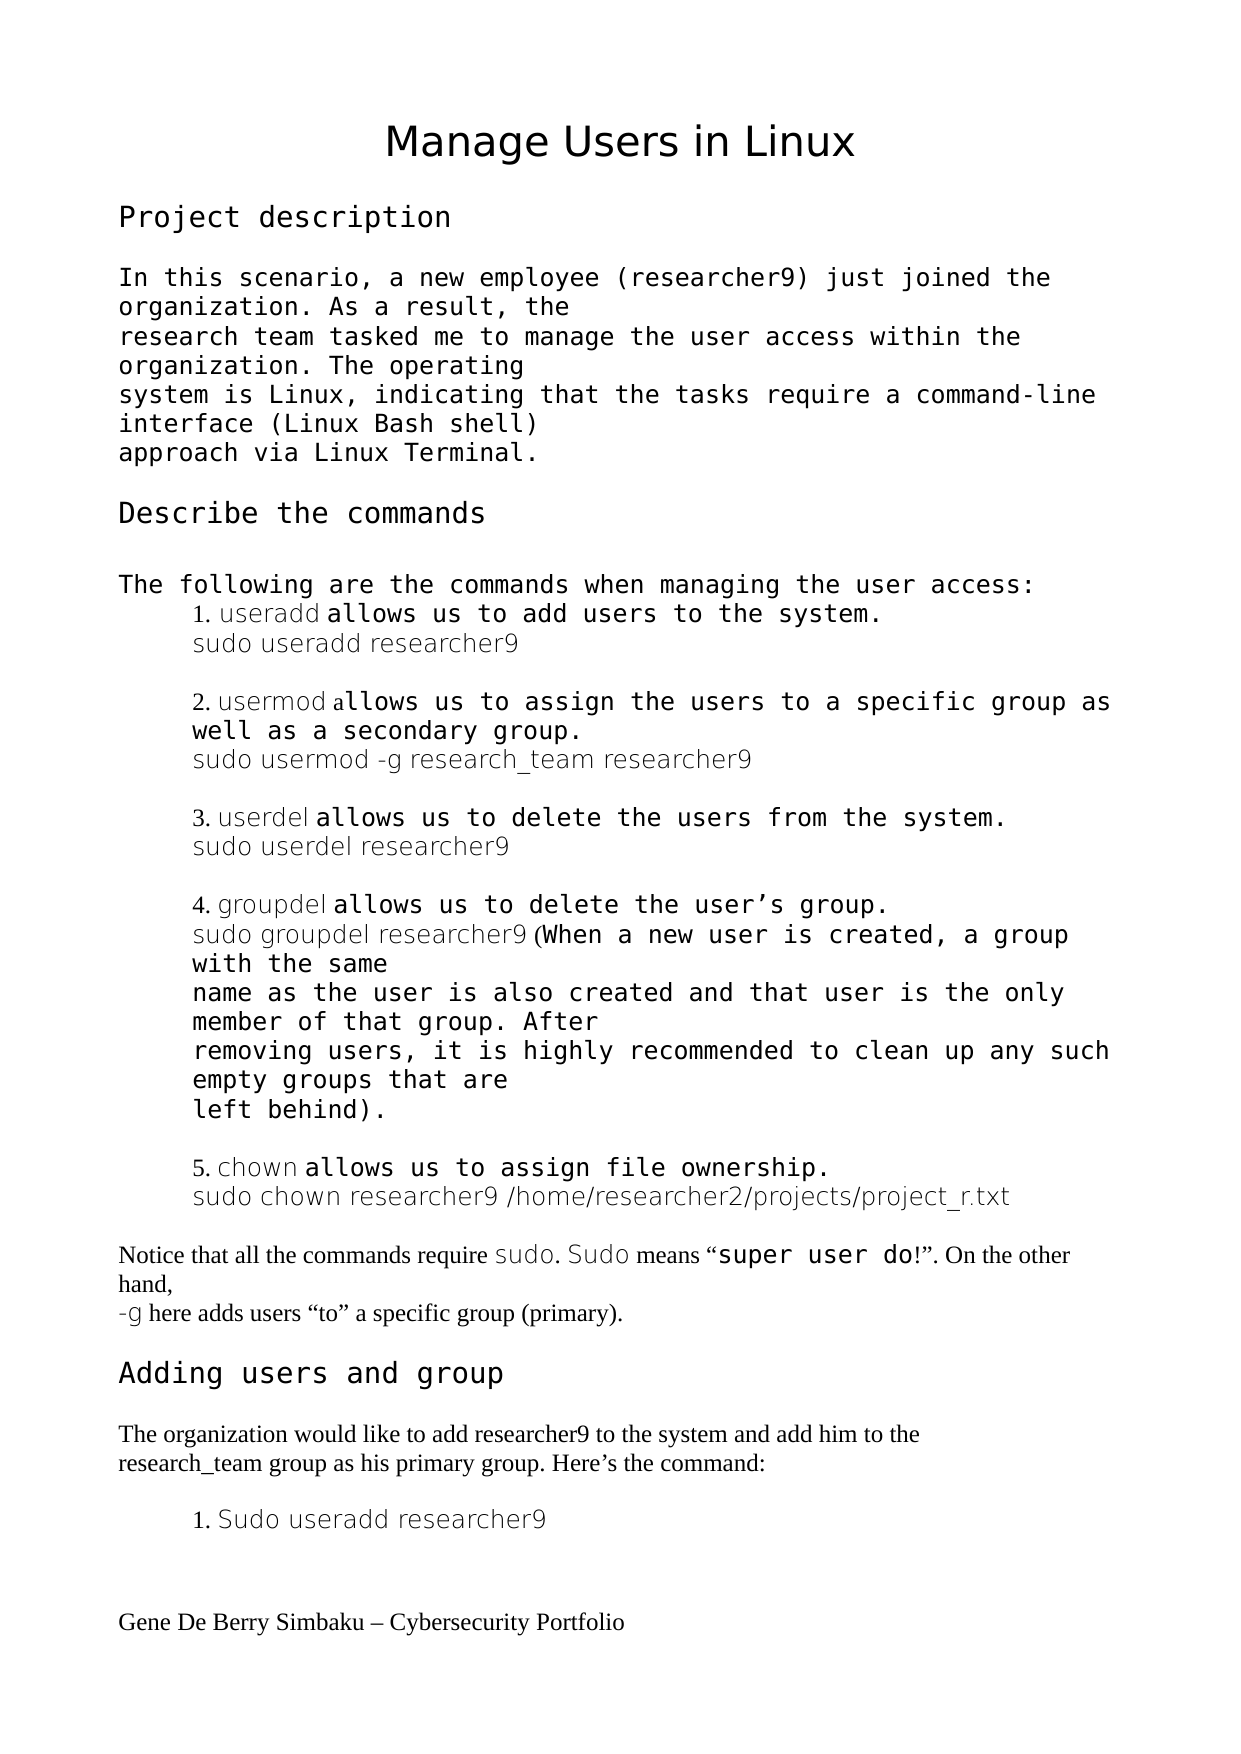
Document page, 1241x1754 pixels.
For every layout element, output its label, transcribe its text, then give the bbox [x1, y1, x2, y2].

text 3. userdel allows us to delete the users from the system. [118, 803, 1122, 832]
text 2. usermod allows us to assign the users to a specific group as well as a secondary group. [118, 687, 1122, 745]
text sudo usermod -g research_team researcher9 [118, 745, 1122, 774]
text 4. groupdel allows us to delete the user’s group. [118, 891, 1122, 920]
text research_team group as his primary group. Here’s the command: [118, 1448, 1122, 1476]
text sudo chown researcher9 /home/researcher2/projects/project_r.txt [118, 1182, 1122, 1211]
text sudo userdel researcher9 [118, 832, 1122, 862]
text approach via Linux Terminal. [118, 438, 1122, 468]
text Manage Users in Linux [118, 118, 1122, 167]
text Project description [118, 201, 1122, 235]
text removing users, it is highly recommended to clean up any such empty groups that are [118, 1037, 1122, 1095]
text sudo groupdel researcher9 (When a new user is created, a group with the same [118, 920, 1122, 978]
text 1. Sudo useradd researcher9 [118, 1505, 1122, 1534]
text Describe the commands [118, 497, 1122, 531]
text research team tasked me to manage the user access within the organization. The operating [118, 322, 1122, 380]
text The organization would like to add researcher9 to the system and add him to the [118, 1419, 1122, 1448]
text -g here adds users “to” a specific group (primary). [118, 1298, 1122, 1327]
text 5. chown allows us to assign file ownership. [118, 1153, 1122, 1182]
text name as the user is also created and that user is the only member of that group. After [118, 978, 1122, 1037]
text The following are the commands when managing the user access: [118, 570, 1122, 599]
text sudo useradd researcher9 [118, 629, 1122, 658]
text Notice that all the commands require sudo. Sudo means “super user do!”. On the other hand, [118, 1240, 1122, 1298]
text system is Linux, indicating that the tasks require a command-line interface (Linux Bash shell) [118, 380, 1122, 438]
text 1. useradd allows us to add users to the system. [118, 599, 1122, 629]
text Adding users and group [118, 1356, 1122, 1390]
text left behind). [118, 1095, 1122, 1124]
text In this scenario, a new employee (researcher9) just joined the organization. As a result, the [118, 263, 1122, 322]
